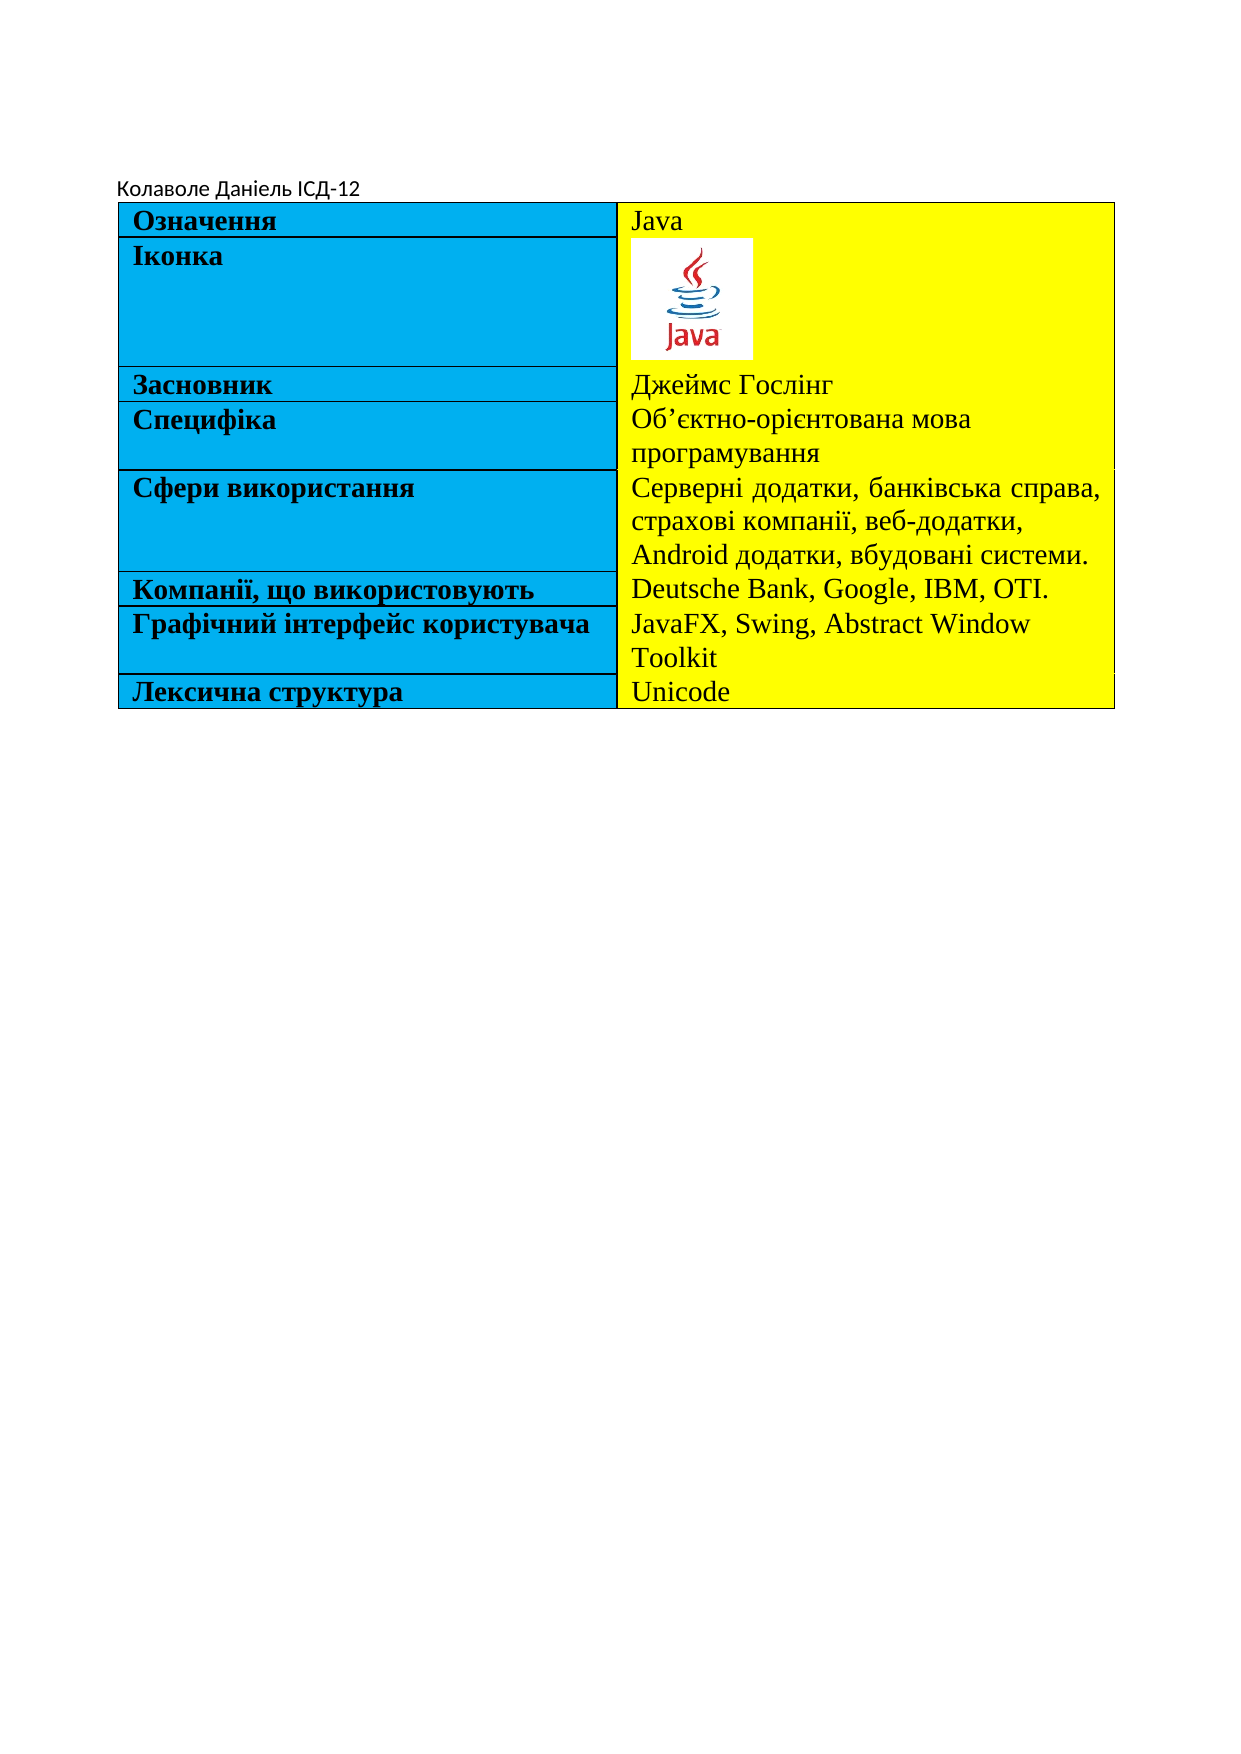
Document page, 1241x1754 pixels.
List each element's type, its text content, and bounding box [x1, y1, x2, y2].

table_cell Deutsche Bank, Google, IBM, OTI. [618, 572, 1114, 606]
table_cell JavaFX, Swing, Abstract Window Toolkit [618, 607, 1114, 673]
table_cell Серверні додатки, банківська справа, страхові компанії, веб-додатки, Android додатки, вбудовані системи. [618, 471, 1114, 571]
table_cell [618, 238, 1114, 366]
table_cell Об’єктно-орієнтована мова програмування [618, 402, 1114, 469]
table_cell Unicode [618, 675, 1114, 708]
table_cell Засновник [119, 367, 616, 401]
table_cell Специфіка [119, 402, 616, 469]
text Колаволе Даніель ІСД-12 [117, 174, 1122, 202]
table_cell Джеймс Гослінг [618, 367, 1114, 401]
table_header Java [618, 203, 1114, 237]
table_cell Компанії, що використовують [119, 572, 616, 605]
table_cell Іконка [119, 238, 616, 366]
table_header Означення [119, 203, 616, 236]
table_cell Лексична структура [119, 675, 616, 708]
table_cell Сфери використання [119, 471, 616, 571]
table_cell Графічний інтерфейс користувача [119, 607, 616, 673]
